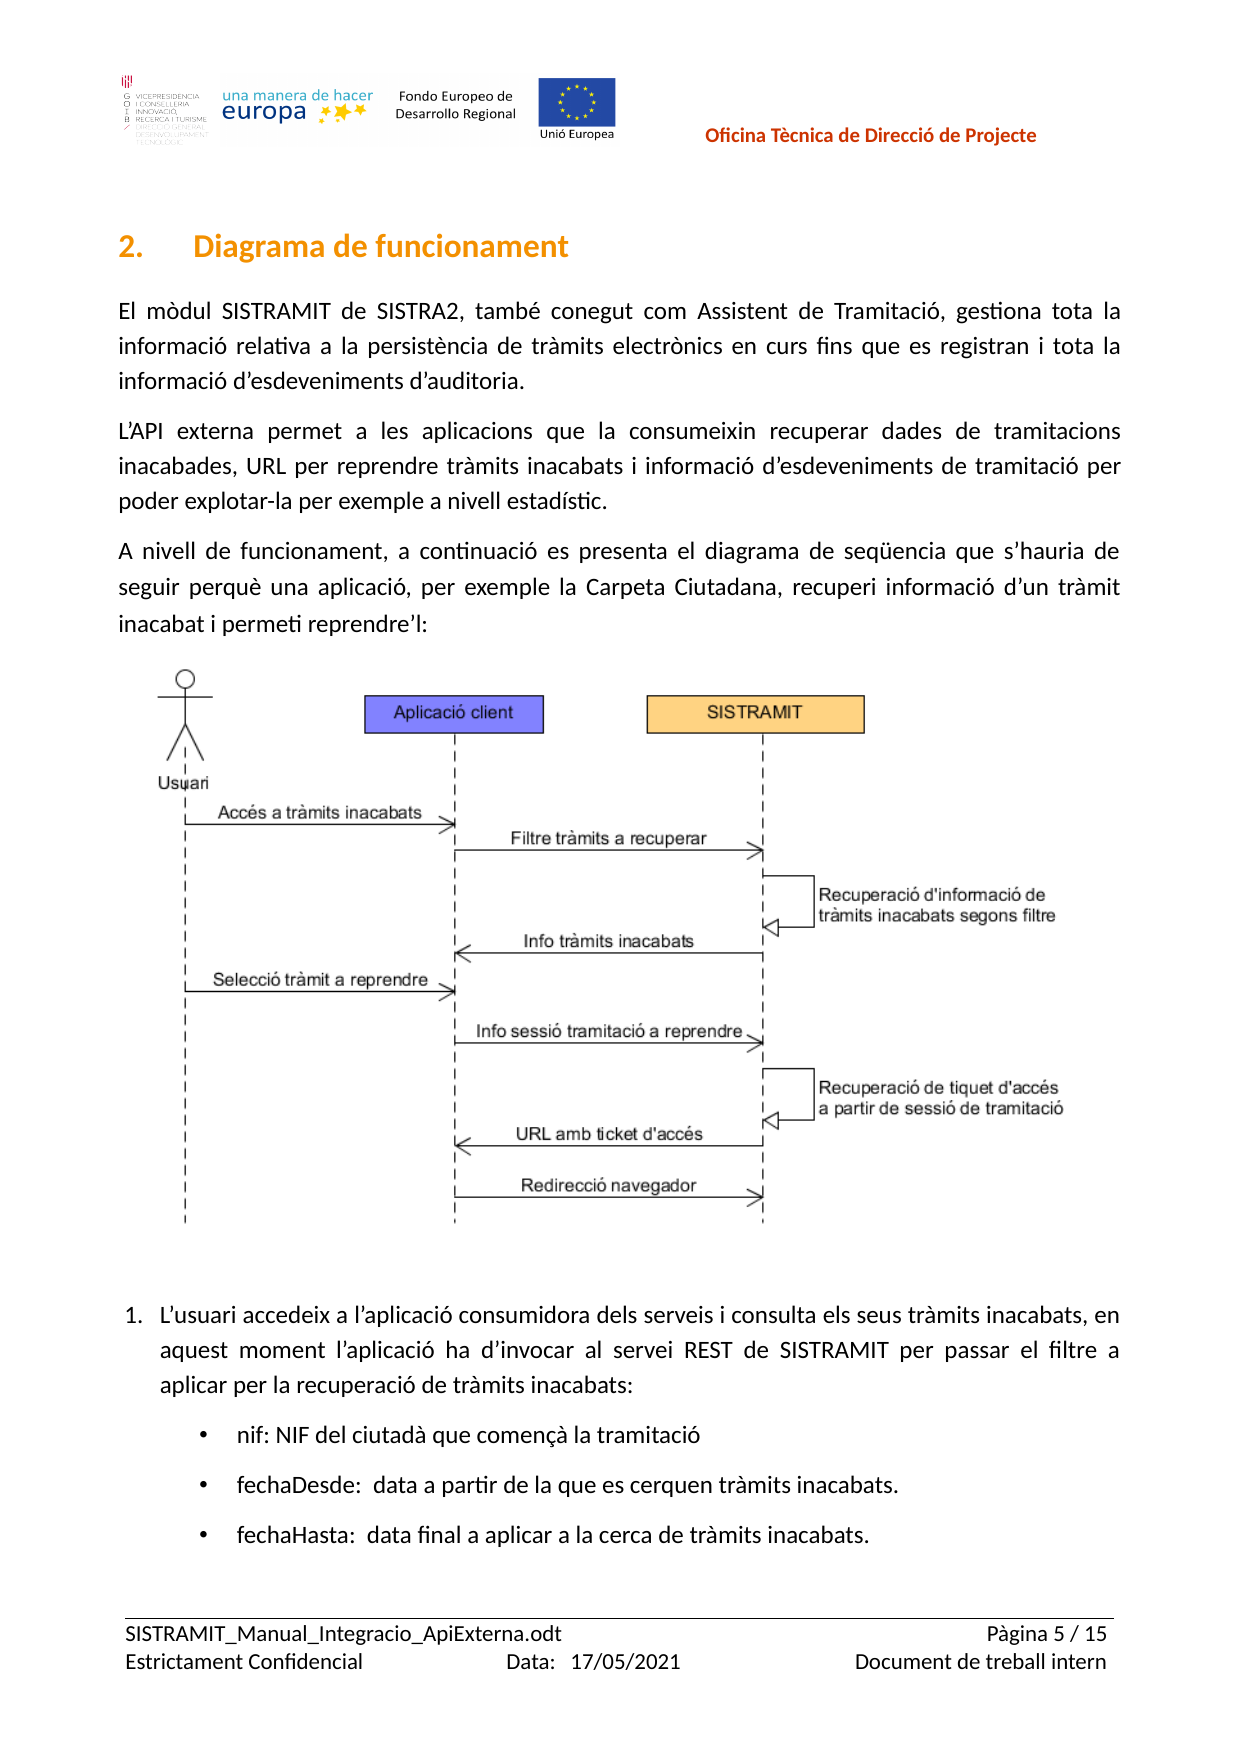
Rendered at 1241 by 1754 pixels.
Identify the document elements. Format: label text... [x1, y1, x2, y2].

list L’usuari accedeix a l’aplicació consumidora dels serveis i consulta els seus tràmits inacabats, en aquest moment l’aplicació ha d’invocar al servei REST de SISTRAMIT per passar el filtre a aplicar per la recuperació de tràmits inacabats: [124, 1299, 1122, 1400]
picture [118, 73, 213, 147]
text A nivell de funcionament, a continuació es presenta el diagrama de seqüencia que s’hauria de seguir perquè una aplicació, per exemple la Carpeta Ciutadana, recuperi informació d’un tràmit inacabat i permeti reprendre’l: [118, 535, 1122, 638]
list fechaHasta: data final a aplicar a la cerca de tràmits inacabats. [199, 1519, 1122, 1549]
text L’API externa permet a les aplicacions que la consumeixin recuperar dades de tramitacions inacabades, URL per reprendre tràmits inacabats i informació d’esdeveniments de tramitació per poder explotar-la per exemple a nivell estadístic. [118, 415, 1122, 516]
picture [118, 659, 1123, 1243]
picture [219, 73, 621, 147]
list fechaDesde: data a partir de la que es cerquen tràmits inacabats. [199, 1469, 1122, 1500]
text El mòdul SISTRAMIT de SISTRA2, també conegut com Assistent de Tramitació, gestiona tota la informació relativa a la persistència de tràmits electrònics en curs fins que es registran i tota la informació d’esdeveniments d’auditoria. [118, 295, 1122, 396]
subtitle Diagrama de funcionament [118, 225, 1122, 266]
list nif: NIF del ciutadà que començà la tramitació [199, 1419, 1122, 1450]
